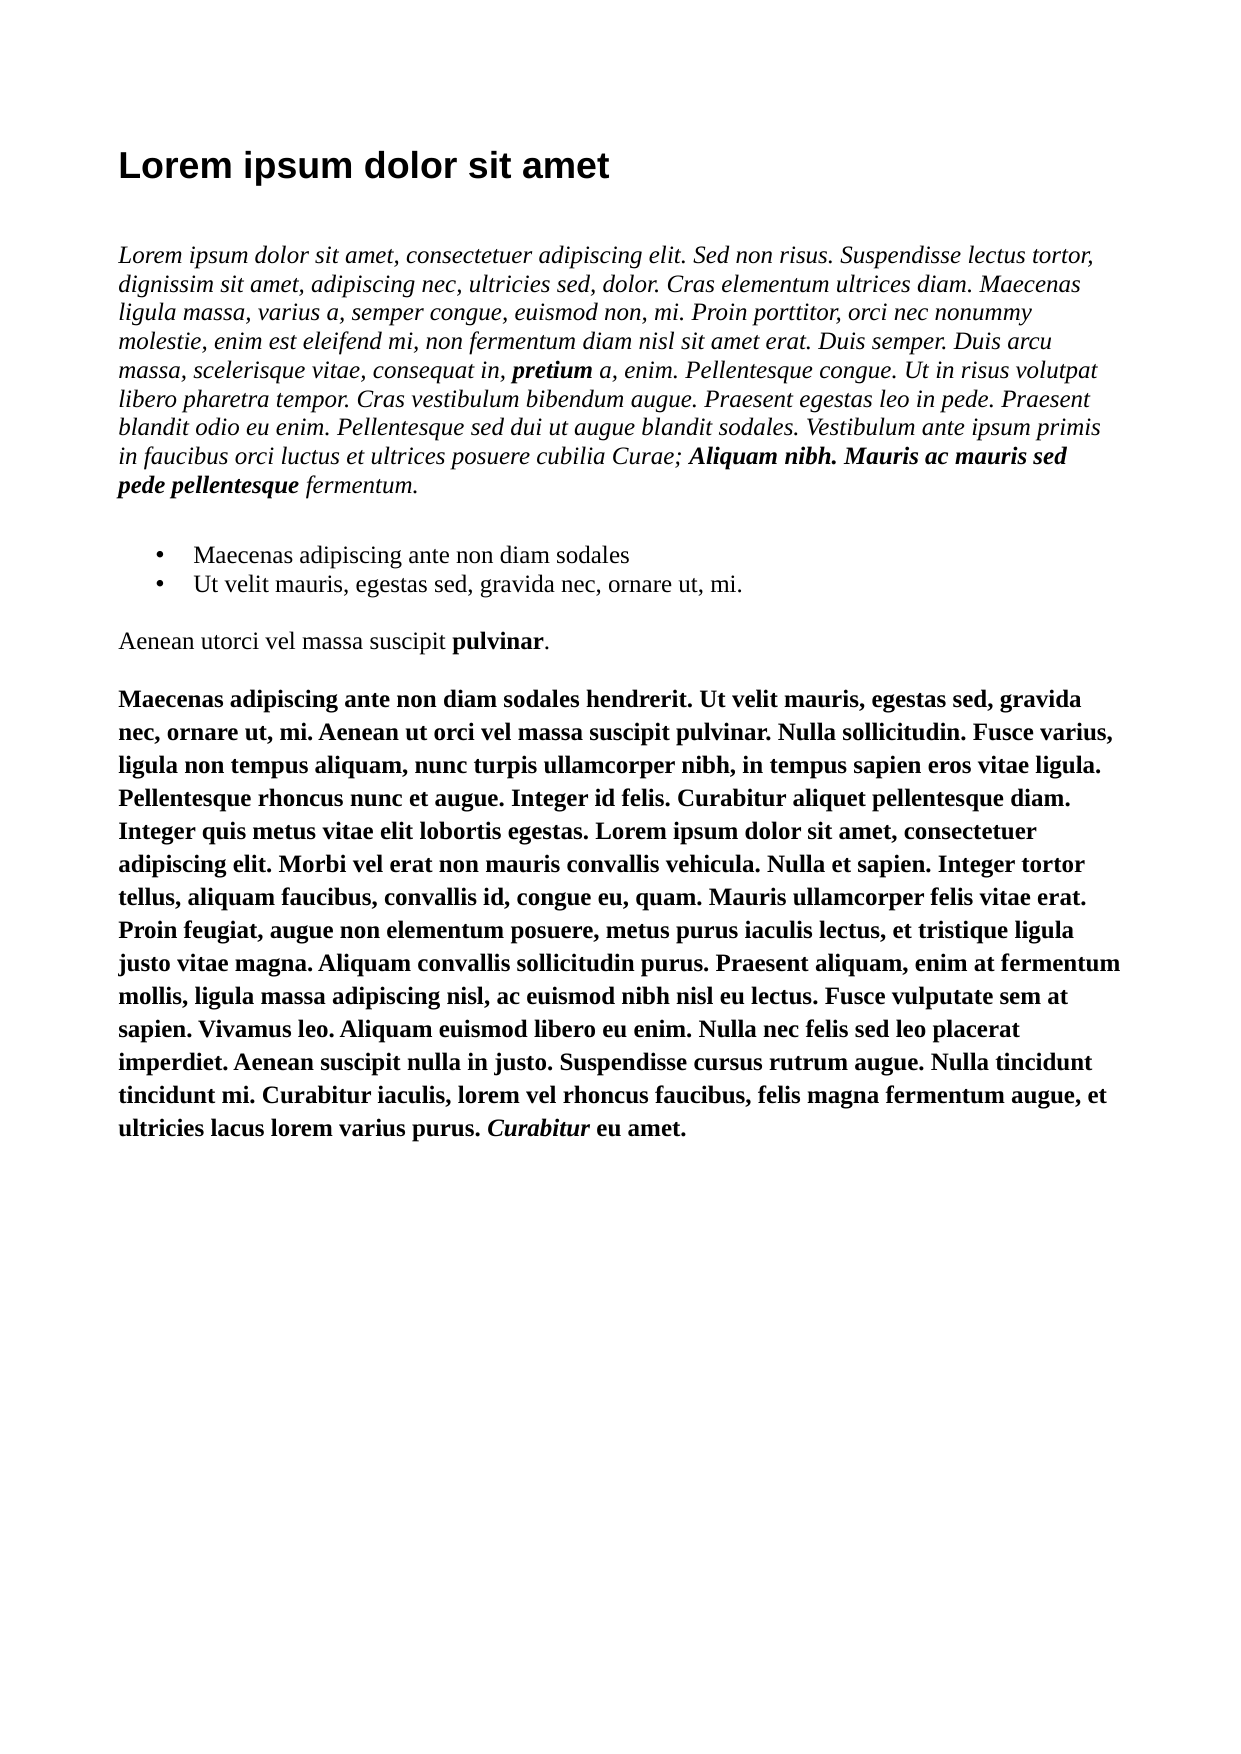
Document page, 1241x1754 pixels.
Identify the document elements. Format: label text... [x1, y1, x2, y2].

text Lorem ipsum dolor sit amet, consectetuer adipiscing elit. Sed non risus. Suspendisse lectus tortor, dignissim sit amet, adipiscing nec, ultricies sed, dolor. Cras elementum ultrices diam. Maecenas ligula massa, varius a, semper congue, euismod non, mi. Proin porttitor, orci nec nonummy molestie, enim est eleifend mi, non fermentum diam nisl sit amet erat. Duis semper. Duis arcu massa, scelerisque vitae, consequat in, pretium a, enim. Pellentesque congue. Ut in risus volutpat libero pharetra tempor. Cras vestibulum bibendum augue. Praesent egestas leo in pede. Praesent blandit odio eu enim. Pellentesque sed dui ut augue blandit sodales. Vestibulum ante ipsum primis in faucibus orci luctus et ultrices posuere cubilia Curae; Aliquam nibh. Mauris ac mauris sed pede pellentesque fermentum. [118, 240, 1122, 499]
text Aenean utorci vel massa suscipit pulvinar. [118, 626, 1122, 655]
list Ut velit mauris, egestas sed, gravida nec, ornare ut, mi. [156, 569, 1122, 597]
subtitle Lorem ipsum dolor sit amet [118, 143, 1122, 186]
list Maecenas adipiscing ante non diam sodales [156, 540, 1122, 569]
text Maecenas adipiscing ante non diam sodales hendrerit. Ut velit mauris, egestas sed, gravida nec, ornare ut, mi. Aenean ut orci vel massa suscipit pulvinar. Nulla sollicitudin. Fusce varius, ligula non tempus aliquam, nunc turpis ullamcorper nibh, in tempus sapien eros vitae ligula. Pellentesque rhoncus nunc et augue. Integer id felis. Curabitur aliquet pellentesque diam. Integer quis metus vitae elit lobortis egestas. Lorem ipsum dolor sit amet, consectetuer adipiscing elit. Morbi vel erat non mauris convallis vehicula. Nulla et sapien. Integer tortor tellus, aliquam faucibus, convallis id, congue eu, quam. Mauris ullamcorper felis vitae erat. Proin feugiat, augue non elementum posuere, metus purus iaculis lectus, et tristique ligula justo vitae magna. Aliquam convallis sollicitudin purus. Praesent aliquam, enim at fermentum mollis, ligula massa adipiscing nisl, ac euismod nibh nisl eu lectus. Fusce vulputate sem at sapien. Vivamus leo. Aliquam euismod libero eu enim. Nulla nec felis sed leo placerat imperdiet. Aenean suscipit nulla in justo. Suspendisse cursus rutrum augue. Nulla tincidunt tincidunt mi. Curabitur iaculis, lorem vel rhoncus faucibus, felis magna fermentum augue, et ultricies lacus lorem varius purus. Curabitur eu amet. [118, 684, 1122, 1142]
